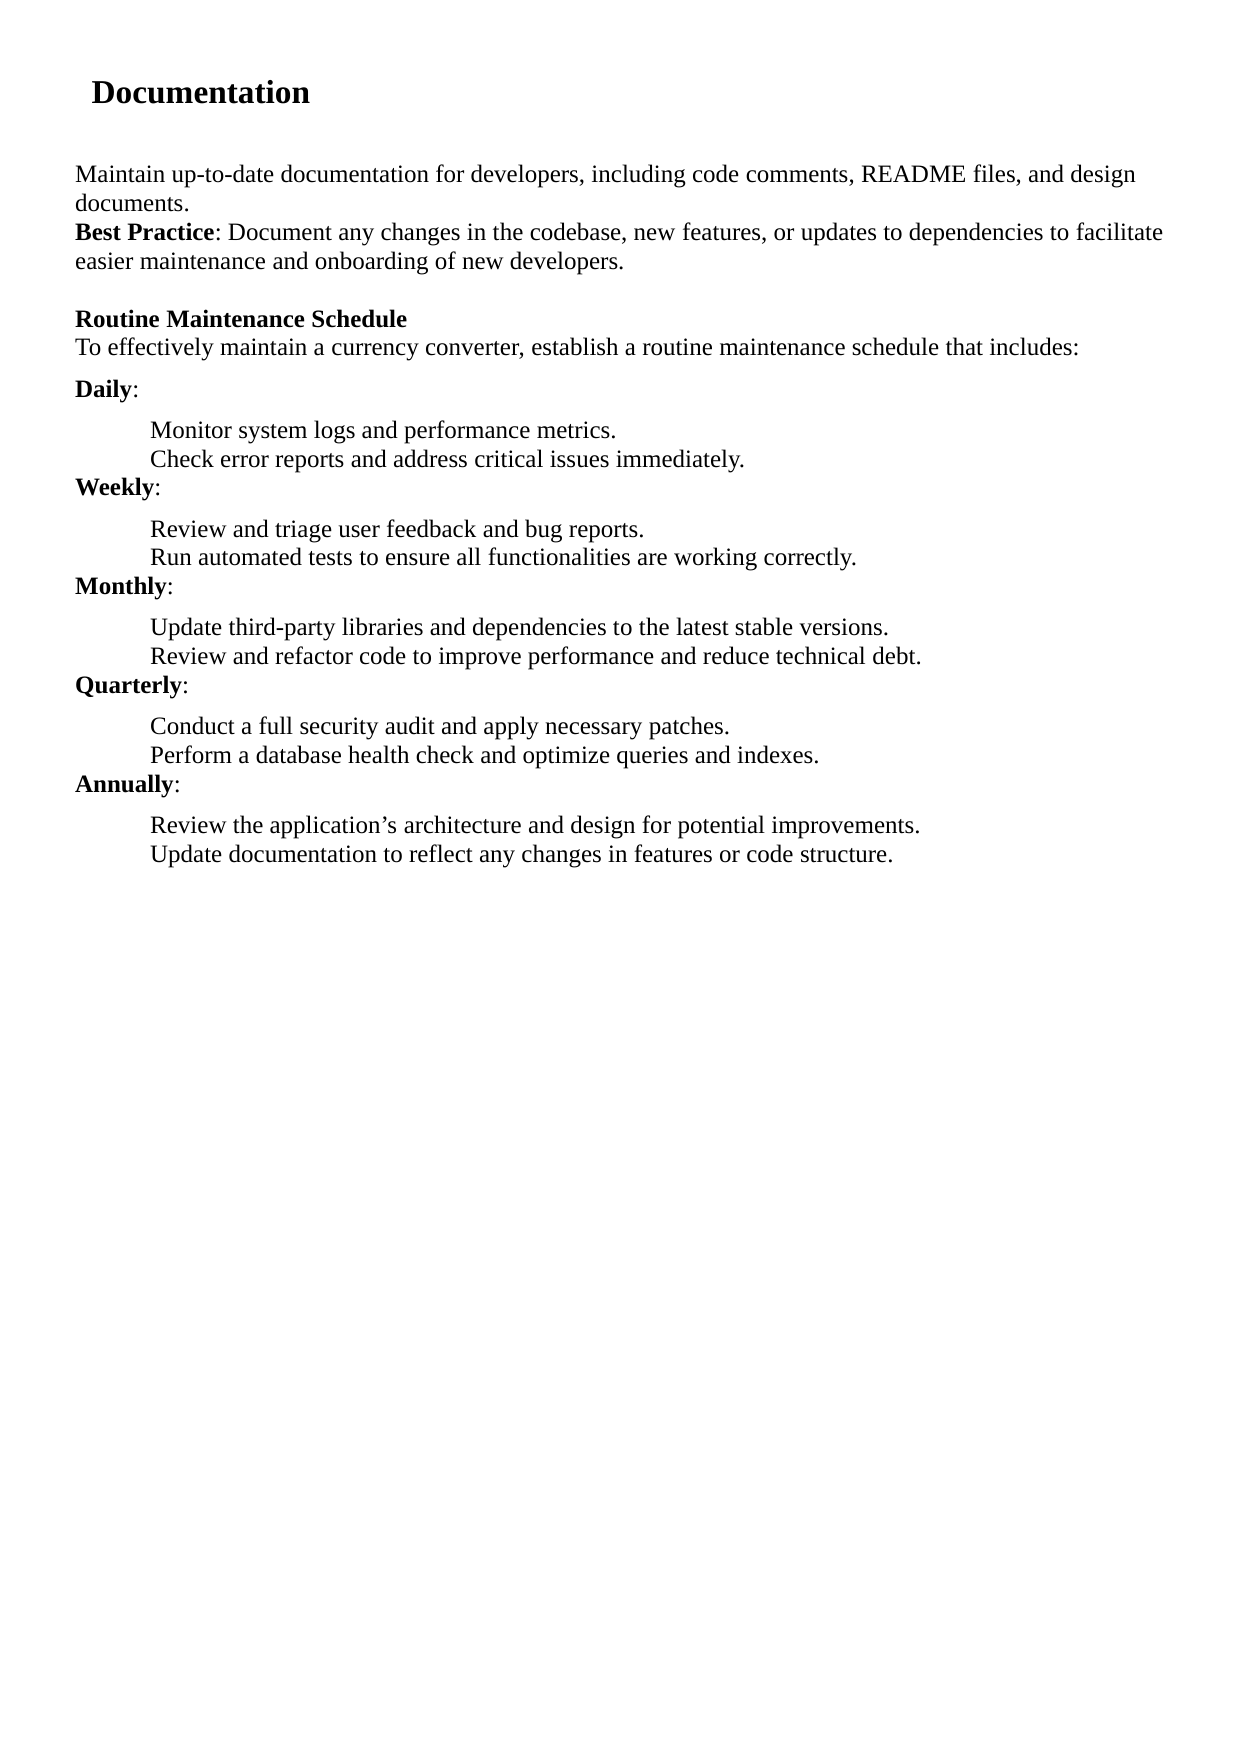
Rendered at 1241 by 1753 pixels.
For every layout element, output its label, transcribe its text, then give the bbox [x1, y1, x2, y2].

text Quarterly: [75, 671, 946, 699]
text Conduct a full security audit and apply necessary patches. [150, 712, 844, 740]
text Update documentation to reflect any changes in features or code structure. [150, 840, 946, 868]
text Check error reports and address critical issues immediately. [150, 445, 772, 473]
text Review and refactor code to improve performance and reduce technical debt. [150, 642, 946, 670]
text Best Practice: Document any changes in the codebase, new features, or updates to dependencies to facilitate [75, 218, 1187, 246]
text Review and triage user feedback and bug reports. [150, 515, 883, 543]
text documents. [75, 189, 1187, 217]
text Monitor system logs and performance metrics. [150, 416, 772, 444]
text Maintain up-to-date documentation for developers, including code comments, README files, and design [75, 161, 1187, 188]
text Review the application’s architecture and design for potential improvements. [150, 811, 946, 839]
text Update third-party libraries and dependencies to the latest stable versions. [150, 614, 946, 641]
text Perform a database health check and optimize queries and indexes. [150, 741, 844, 769]
text Run automated tests to ensure all functionalities are working correctly. [150, 544, 883, 571]
text Documentation [91, 74, 335, 111]
text Monthly: [75, 572, 883, 600]
text To effectively maintain a currency converter, establish a routine maintenance schedule that includes: [75, 334, 1107, 361]
text Weekly: [75, 474, 772, 501]
text Daily: [75, 375, 164, 403]
text Routine Maintenance Schedule [75, 305, 1107, 333]
text Annually: [75, 770, 844, 798]
text easier maintenance and onboarding of new developers. [75, 247, 1187, 275]
